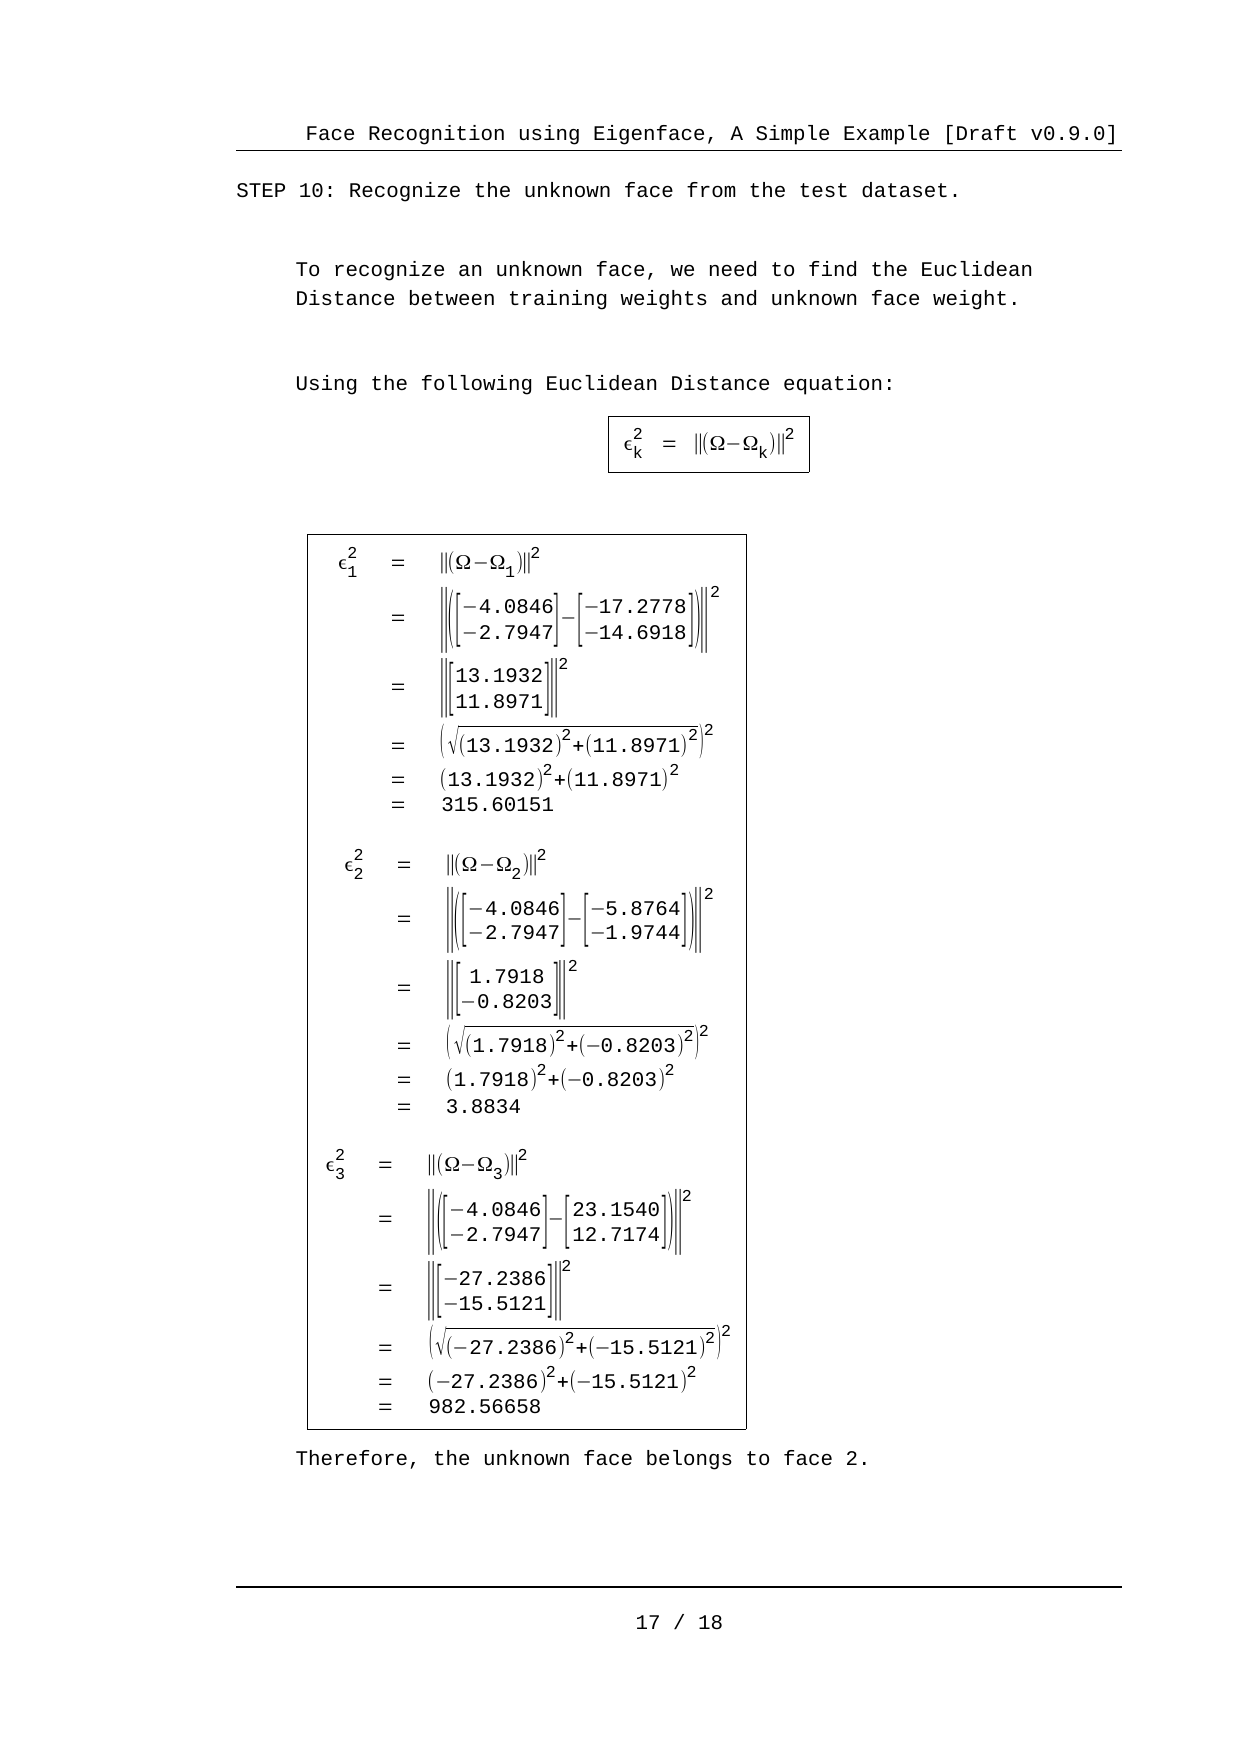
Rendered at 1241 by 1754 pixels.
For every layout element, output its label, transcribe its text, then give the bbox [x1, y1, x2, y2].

text Using the following Euclidean Distance equation: [295, 373, 1122, 397]
text To recognize an unknown face, we need to find the Euclidean Distance between training weights and unknown face weight. [295, 259, 1122, 311]
text Therefore, the unknown face belongs to face 2. [295, 1448, 1122, 1472]
subtitle Recognize the unknown face from the test dataset. [236, 180, 1122, 204]
